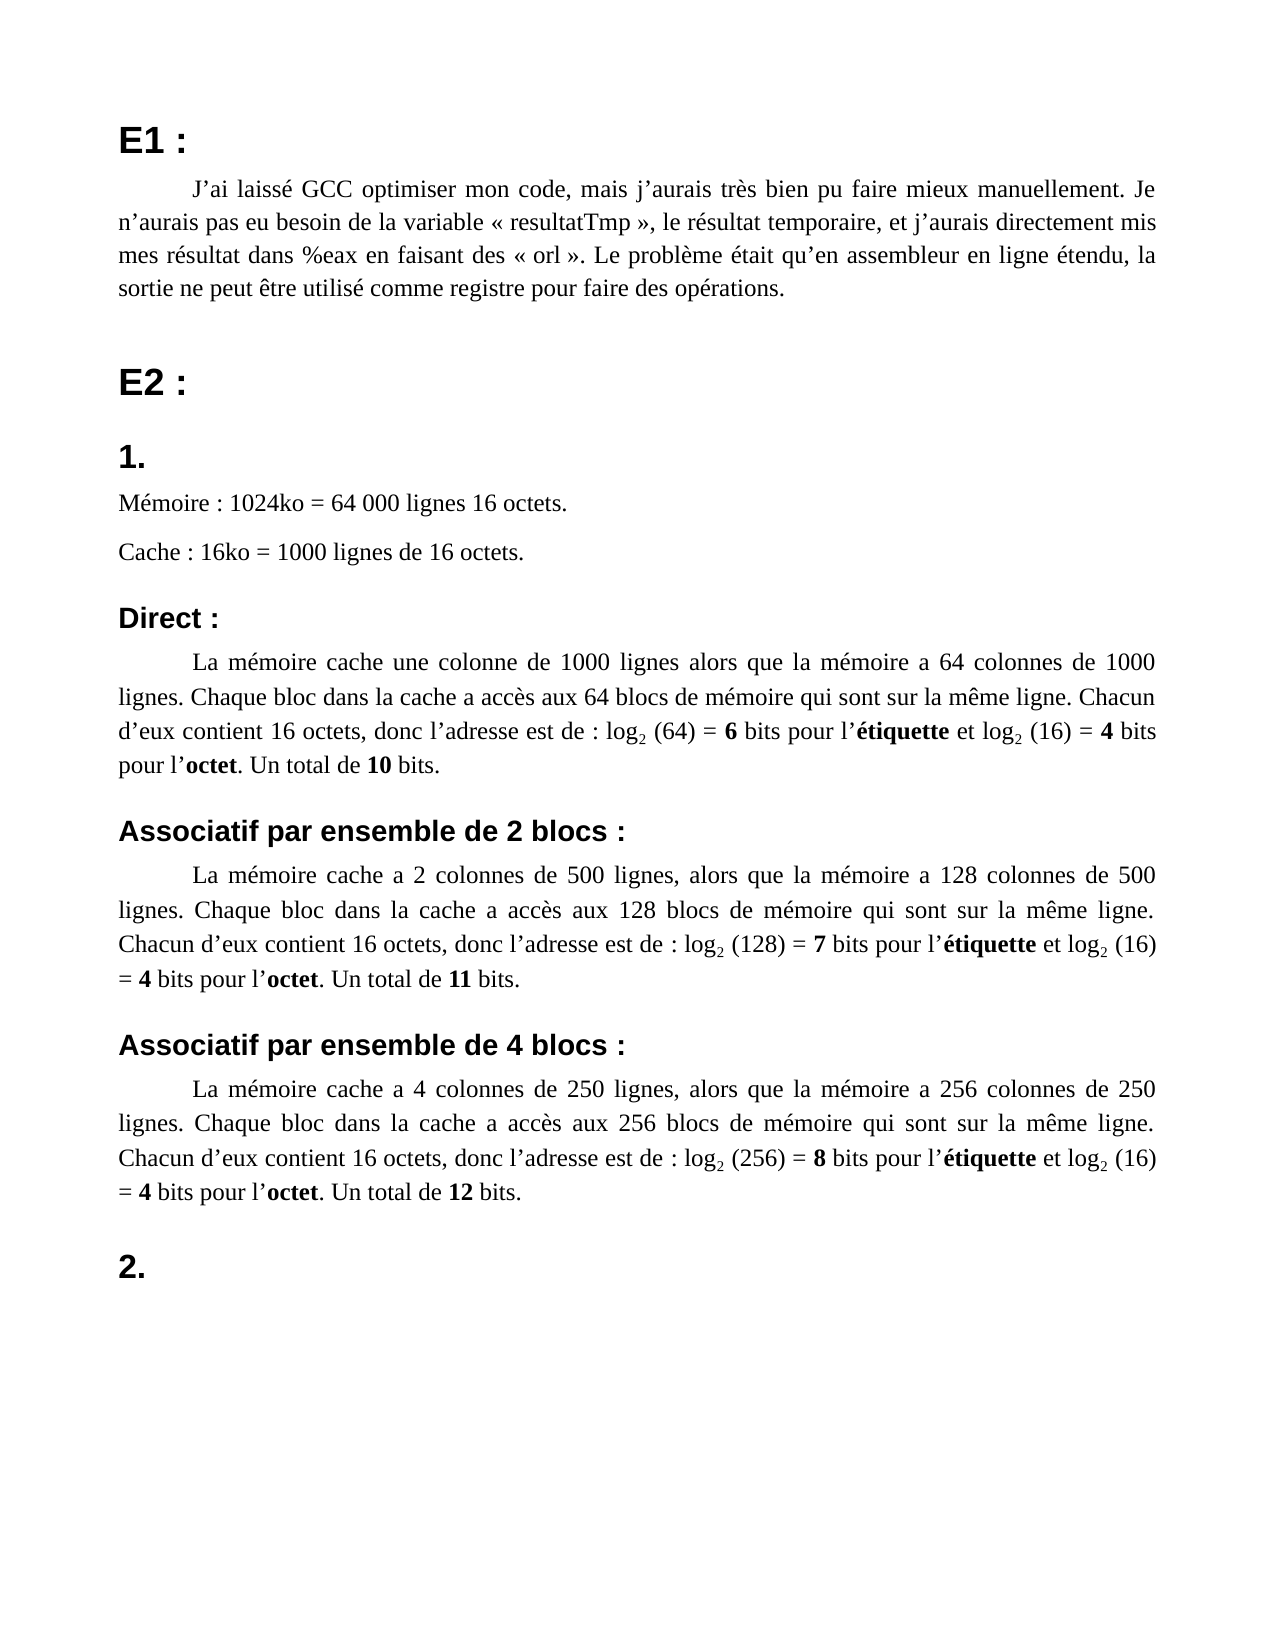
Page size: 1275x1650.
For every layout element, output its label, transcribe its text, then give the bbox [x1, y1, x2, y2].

subtitle E1 : [118, 118, 1157, 162]
subtitle 1. [118, 437, 1157, 476]
subtitle E2 : [118, 360, 1157, 404]
subtitle 2. [118, 1247, 1157, 1286]
subtitle Associatif par ensemble de 4 blocs : [118, 1028, 1157, 1061]
subtitle Associatif par ensemble de 2 blocs : [118, 814, 1157, 848]
text La mémoire cache a 4 colonnes de 250 lignes, alors que la mémoire a 256 colonnes de 250 lignes. Chaque bloc dans la cache a accès aux 256 blocs de mémoire qui sont sur la même ligne. Chacun d’eux contient 16 octets, donc l’adresse est de : log₂ (256) = 8 bits pour l’étiquette et log₂ (16) = 4 bits pour l’octet. Un total de 12 bits. [118, 1074, 1157, 1206]
text Cache : 16ko = 1000 lignes de 16 octets. [118, 537, 1157, 566]
text La mémoire cache une colonne de 1000 lignes alors que la mémoire a 64 colonnes de 1000 lignes. Chaque bloc dans la cache a accès aux 64 blocs de mémoire qui sont sur la même ligne. Chacun d’eux contient 16 octets, donc l’adresse est de : log₂ (64) = 6 bits pour l’étiquette et log₂ (16) = 4 bits pour l’octet. Un total de 10 bits. [118, 647, 1157, 779]
text La mémoire cache a 2 colonnes de 500 lignes, alors que la mémoire a 128 colonnes de 500 lignes. Chaque bloc dans la cache a accès aux 128 blocs de mémoire qui sont sur la même ligne. Chacun d’eux contient 16 octets, donc l’adresse est de : log₂ (128) = 7 bits pour l’étiquette et log₂ (16) = 4 bits pour l’octet. Un total de 11 bits. [118, 861, 1157, 993]
text Mémoire : 1024ko = 64 000 lignes 16 octets. [118, 488, 1157, 517]
text J’ai laissé GCC optimiser mon code, mais j’aurais très bien pu faire mieux manuellement. Je n’aurais pas eu besoin de la variable « resultatTmp », le résultat temporaire, et j’aurais directement mis mes résultat dans %eax en faisant des « orl ». Le problème était qu’en assembleur en ligne étendu, la sortie ne peut être utilisé comme registre pour faire des opérations. [118, 174, 1157, 302]
subtitle Direct : [118, 601, 1157, 635]
